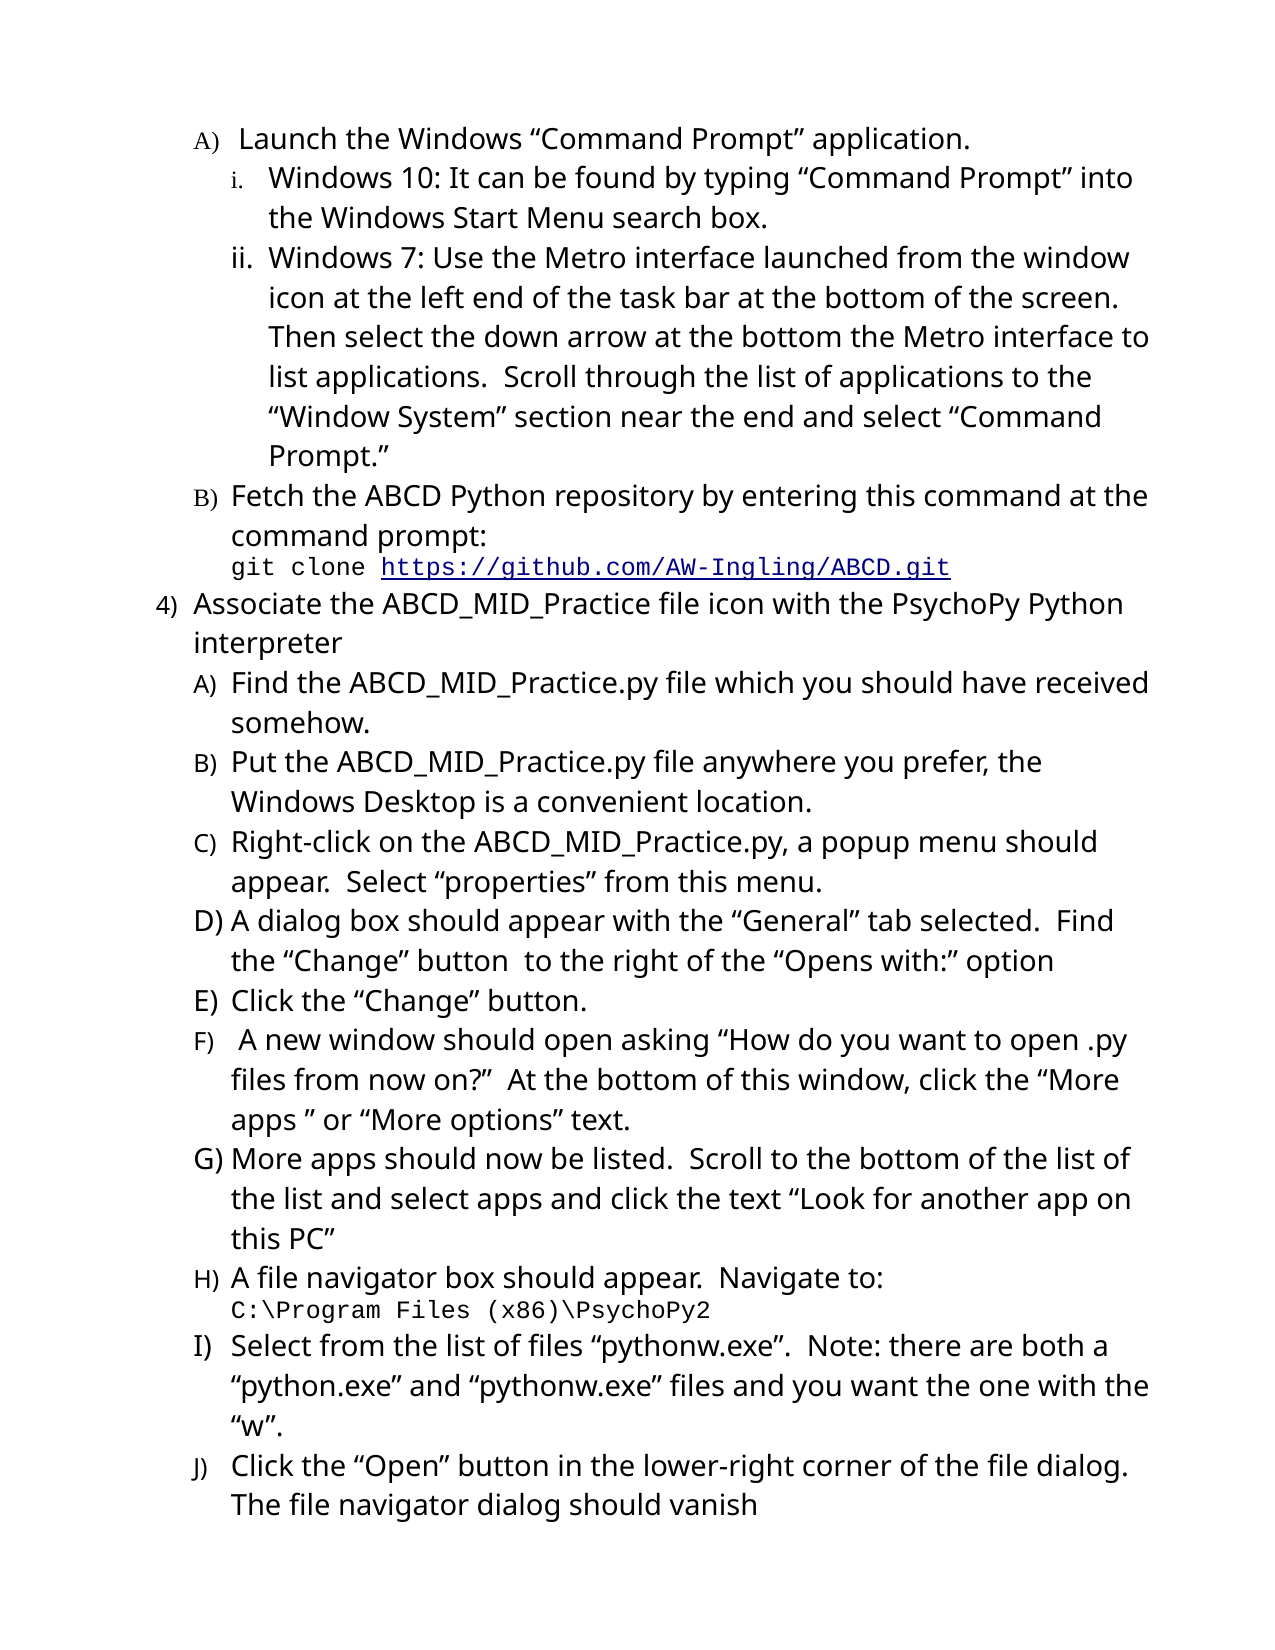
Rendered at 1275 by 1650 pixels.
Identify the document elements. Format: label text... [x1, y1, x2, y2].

list Put the ABCD_MID_Practice.py file anywhere you prefer, the Windows Desktop is a convenient location. [193, 742, 1157, 821]
list More apps should now be listed. Scroll to the bottom of the list of the list and select apps and click the text “Look for another app on this PC” [193, 1139, 1157, 1258]
list A dialog box should appear with the “General” tab selected. Find the “Change” button to the right of the “Opens with:” option [193, 901, 1157, 980]
list Find the ABCD_MID_Practice.py file which you should have received somehow. [193, 662, 1157, 742]
list Right-click on the ABCD_MID_Practice.py, a popup menu should appear. Select “properties” from this menu. [193, 821, 1157, 901]
list Launch the Windows “Command Prompt” application. [193, 118, 1157, 158]
list Select from the list of files “pythonw.exe”. Note: there are both a “python.exe” and “pythonw.exe” files and you want the one with the “w”. [193, 1326, 1157, 1445]
list Fetch the ABCD Python repository by entering this command at the command prompt: git clone https://github.com/AW-Ingling/ABCD.git [193, 475, 1157, 583]
list Click the “Change” button. [193, 980, 1157, 1019]
list Click the “Open” button in the lower-right corner of the file dialog. The file navigator dialog should vanish [193, 1445, 1157, 1524]
list Windows 7: Use the Metro interface launched from the window icon at the left end of the task bar at the bottom of the screen. Then select the down arrow at the bottom the Metro interface to list applications. Scroll through the list of applications to the “Window System” section near the end and select “Command Prompt.” [231, 237, 1157, 475]
list Associate the ABCD_MID_Practice file icon with the PsychoPy Python interpreter [156, 583, 1157, 662]
list A file navigator box should appear. Navigate to: C:\Program Files (x86)\PsychoPy2 [193, 1258, 1157, 1326]
list Windows 10: It can be found by typing “Command Prompt” into the Windows Start Menu search box. [231, 158, 1157, 237]
list A new window should open asking “How do you want to open .py files from now on?” At the bottom of this window, click the “More apps ” or “More options” text. [193, 1019, 1157, 1139]
